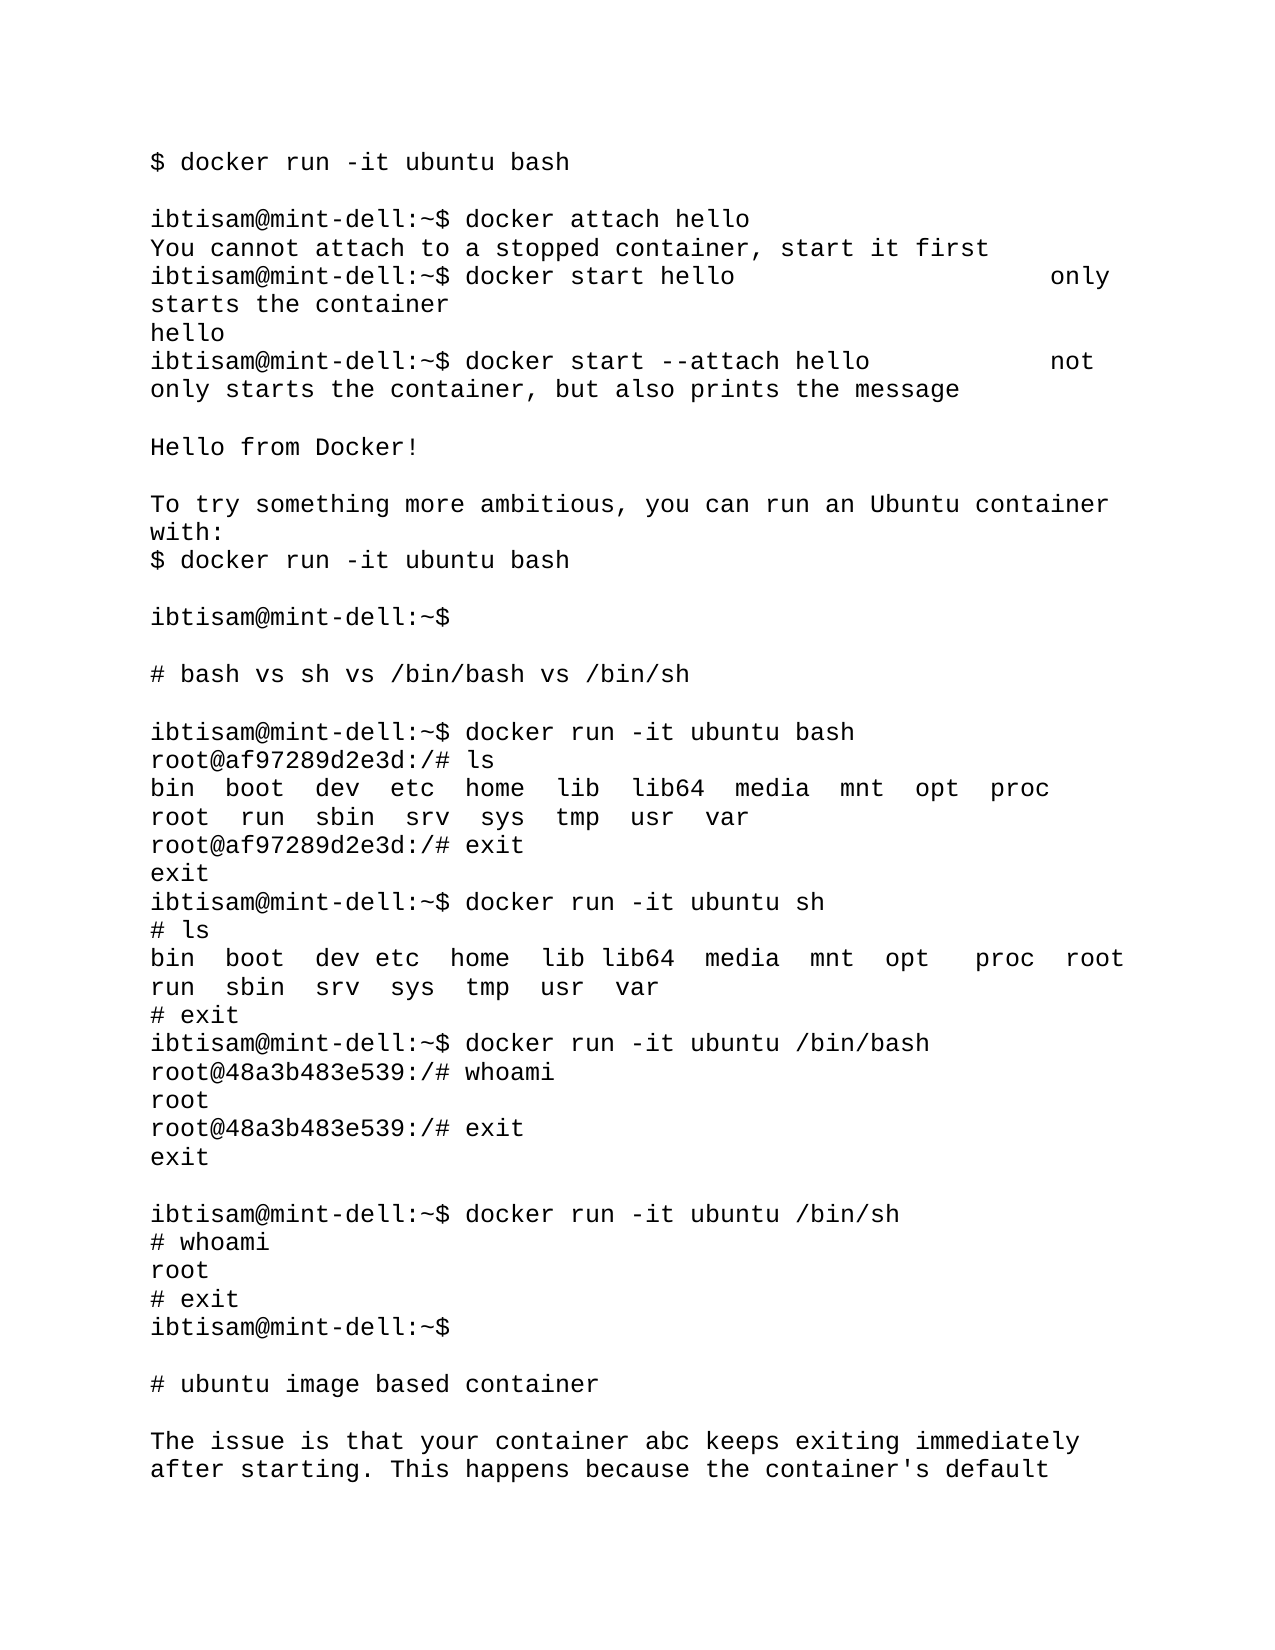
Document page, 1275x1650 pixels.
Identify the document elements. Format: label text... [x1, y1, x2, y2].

text root@48a3b483e539:/# exit [150, 1116, 1125, 1144]
text ibtisam@mint-dell:~$ docker run -it ubuntu /bin/bash [150, 1031, 1125, 1059]
text # ubuntu image based container [150, 1372, 1125, 1400]
text root@af97289d2e3d:/# exit [150, 832, 1125, 861]
text exit [150, 1144, 1125, 1172]
text root [150, 1258, 1125, 1286]
text ibtisam@mint-dell:~$ docker run -it ubuntu bash [150, 719, 1125, 747]
text ibtisam@mint-dell:~$ [150, 605, 1125, 633]
text $ docker run -it ubuntu bash [150, 548, 1125, 576]
text You cannot attach to a stopped container, start it first [150, 235, 1125, 264]
text Hello from Docker! [150, 434, 1125, 462]
text # exit [150, 1286, 1125, 1314]
text ibtisam@mint-dell:~$ docker start hello only starts the container [150, 264, 1125, 320]
text ibtisam@mint-dell:~$ docker run -it ubuntu sh [150, 889, 1125, 917]
text exit [150, 861, 1125, 889]
text The issue is that your container abc keeps exiting immediately after starting. This happens because the container's default [150, 1429, 1125, 1485]
text ibtisam@mint-dell:~$ [150, 1314, 1125, 1343]
text # bash vs sh vs /bin/bash vs /bin/sh [150, 662, 1125, 690]
text hello [150, 320, 1125, 349]
text root [150, 1087, 1125, 1116]
text # whoami [150, 1229, 1125, 1258]
text ibtisam@mint-dell:~$ docker attach hello [150, 207, 1125, 235]
text bin boot dev etc home lib lib64 media mnt opt proc root run sbin srv sys tmp usr var [150, 776, 1125, 832]
text # exit [150, 1002, 1125, 1031]
text bin boot dev etc home lib lib64 media mnt opt proc root run sbin srv sys tmp usr var [150, 946, 1125, 1002]
text root@af97289d2e3d:/# ls [150, 747, 1125, 776]
text # ls [150, 917, 1125, 946]
text $ docker run -it ubuntu bash [150, 150, 1125, 178]
text ibtisam@mint-dell:~$ docker start --attach hello not only starts the container, but also prints the message [150, 349, 1125, 405]
text root@48a3b483e539:/# whoami [150, 1059, 1125, 1087]
text ibtisam@mint-dell:~$ docker run -it ubuntu /bin/sh [150, 1201, 1125, 1229]
text To try something more ambitious, you can run an Ubuntu container with: [150, 491, 1125, 548]
